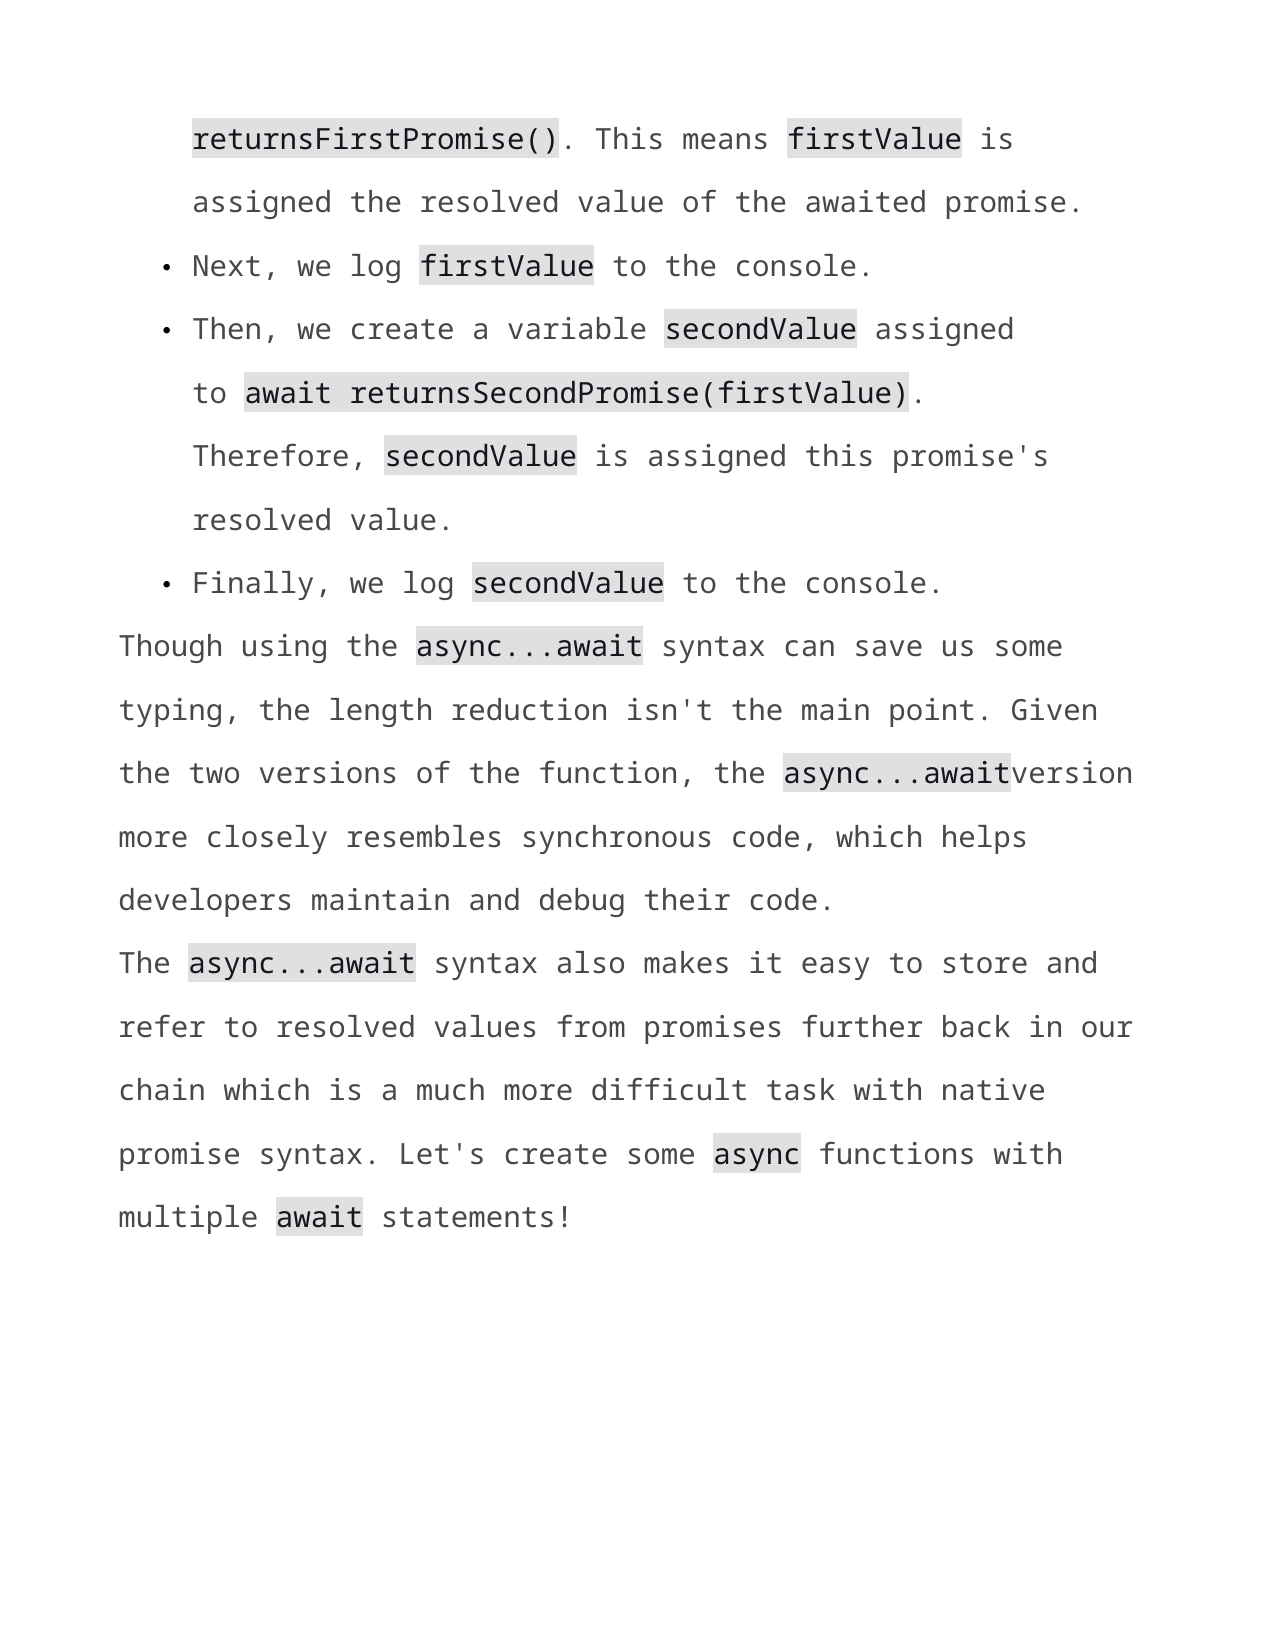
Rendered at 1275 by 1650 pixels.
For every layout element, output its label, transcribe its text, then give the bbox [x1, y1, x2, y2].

list Next, we log firstValue to the console. [162, 245, 1157, 285]
list returnsFirstPromise(). This means firstValue is assigned the resolved value of the awaited promise. [162, 118, 1157, 221]
list Finally, we log secondValue to the console. [162, 562, 1157, 602]
text Though using the async...await syntax can save us some typing, the length reduction isn't the main point. Given the two versions of the function, the async...awaitversion more closely resembles synchronous code, which helps developers maintain and debug their code. The async...await syntax also makes it easy to store and refer to resolved values from promises further back in our chain which is a much more difficult task with native promise syntax. Let's create some async functions with multiple await statements! [118, 626, 1157, 1236]
list Then, we create a variable secondValue assigned to await returnsSecondPromise(firstValue). Therefore, secondValue is assigned this promise's resolved value. [162, 308, 1157, 538]
